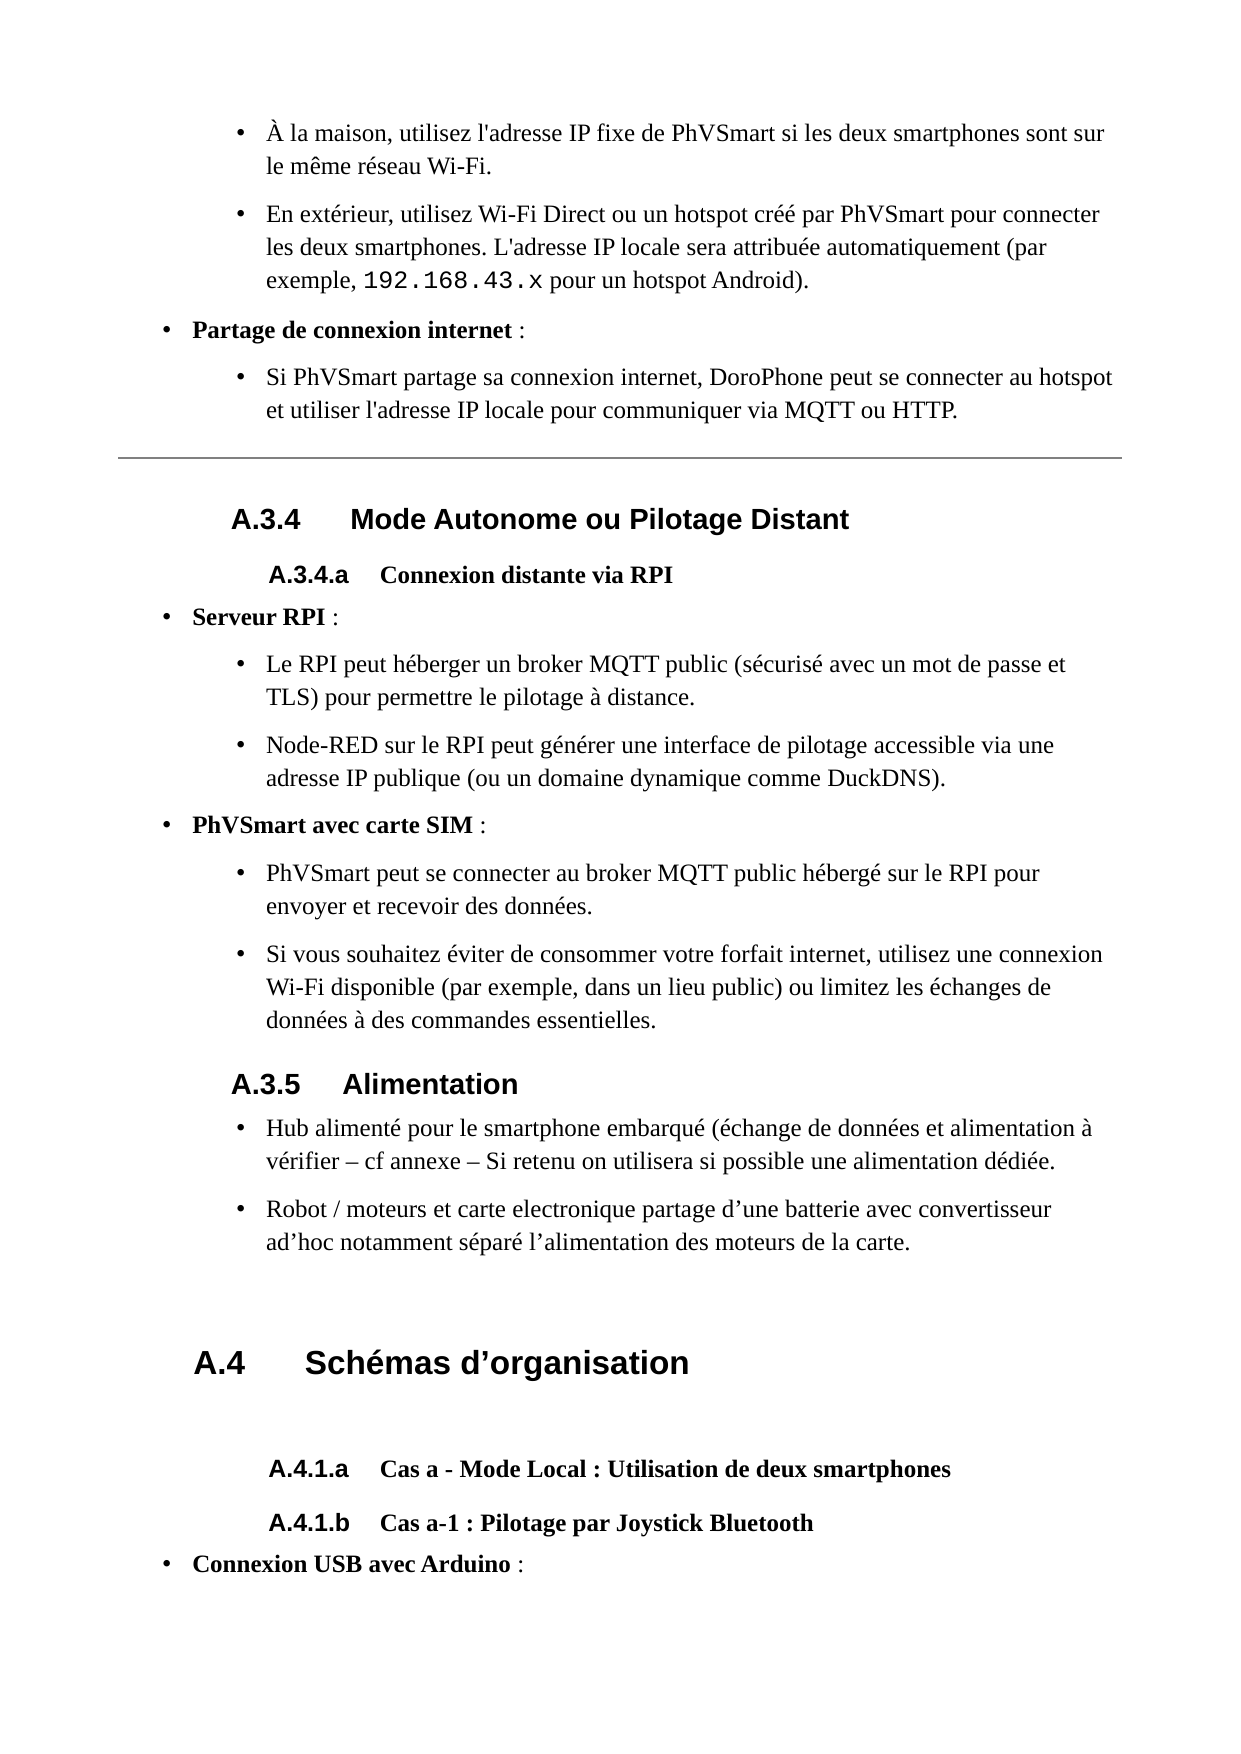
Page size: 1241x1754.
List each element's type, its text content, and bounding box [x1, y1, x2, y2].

subtitle Cas a-1 : Pilotage par Joystick Bluetooth [268, 1508, 1122, 1537]
subtitle Schémas d’organisation [193, 1343, 1122, 1381]
list Serveur RPI : [162, 602, 1122, 631]
list À la maison, utilisez l'adresse IP fixe de PhVSmart si les deux smartphones sont sur le même réseau Wi-Fi. [236, 118, 1122, 180]
subtitle Mode Autonome ou Pilotage Distant [231, 502, 1122, 535]
list Robot / moteurs et carte electronique partage d’une batterie avec convertisseur ad’hoc notamment séparé l’alimentation des moteurs de la carte. [236, 1194, 1122, 1256]
list Si vous souhaitez éviter de consommer votre forfait internet, utilisez une connexion Wi-Fi disponible (par exemple, dans un lieu public) ou limitez les échanges de données à des commandes essentielles. [236, 939, 1122, 1034]
list En extérieur, utilisez Wi-Fi Direct ou un hotspot créé par PhVSmart pour connecter les deux smartphones. L'adresse IP locale sera attribuée automatiquement (par exemple, 192.168.43.x pour un hotspot Android). [236, 199, 1122, 296]
list Si PhVSmart partage sa connexion internet, DoroPhone peut se connecter au hotspot et utiliser l'adresse IP locale pour communiquer via MQTT ou HTTP. [236, 362, 1122, 424]
list Connexion USB avec Arduino : [162, 1549, 1122, 1578]
subtitle Connexion distante via RPI [268, 560, 1122, 589]
list PhVSmart peut se connecter au broker MQTT public hébergé sur le RPI pour envoyer et recevoir des données. [236, 858, 1122, 920]
list Hub alimenté pour le smartphone embarqué (échange de données et alimentation à vérifier – cf annexe – Si retenu on utilisera si possible une alimentation dédiée. [236, 1113, 1122, 1175]
subtitle Cas a - Mode Local : Utilisation de deux smartphones [268, 1454, 1122, 1483]
list Node-RED sur le RPI peut générer une interface de pilotage accessible via une adresse IP publique (ou un domaine dynamique comme DuckDNS). [236, 730, 1122, 792]
list Le RPI peut héberger un broker MQTT public (sécurisé avec un mot de passe et TLS) pour permettre le pilotage à distance. [236, 649, 1122, 711]
list PhVSmart avec carte SIM : [162, 811, 1122, 839]
list Partage de connexion internet : [162, 315, 1122, 343]
subtitle Alimentation [231, 1067, 1122, 1101]
